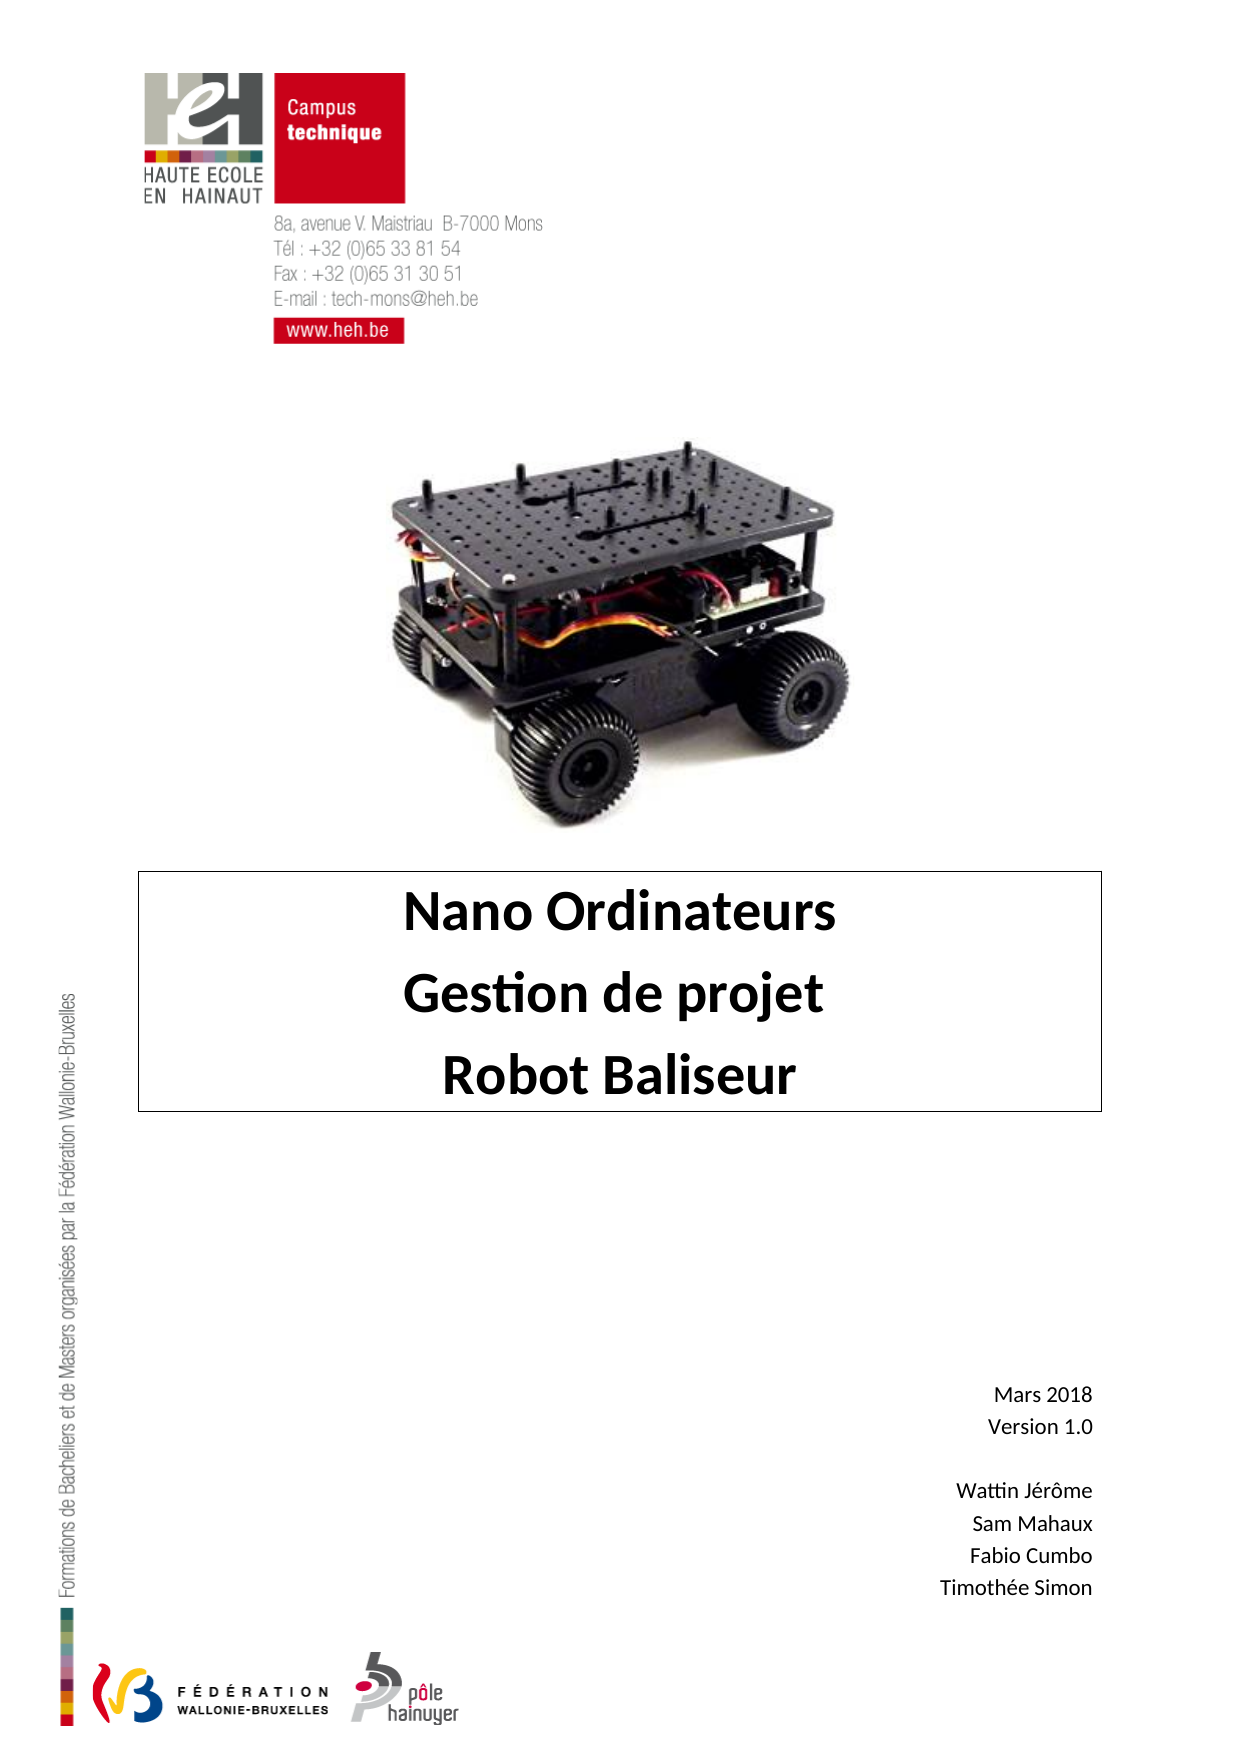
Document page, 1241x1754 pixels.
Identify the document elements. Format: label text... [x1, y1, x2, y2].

picture [144, 73, 543, 344]
text Fabio Cumbo [148, 1541, 1093, 1569]
picture [58, 994, 78, 1726]
text Wattin Jérôme Sam Mahaux [148, 1476, 1093, 1537]
picture [92, 1652, 459, 1726]
text Timothée Simon [148, 1573, 1093, 1601]
text Nano Ordinateurs Gestion de projet Robot Baliseur [139, 872, 1101, 1111]
picture [385, 437, 855, 833]
text Mars 2018 [148, 1380, 1093, 1408]
text Version 1.0 [148, 1412, 1093, 1440]
